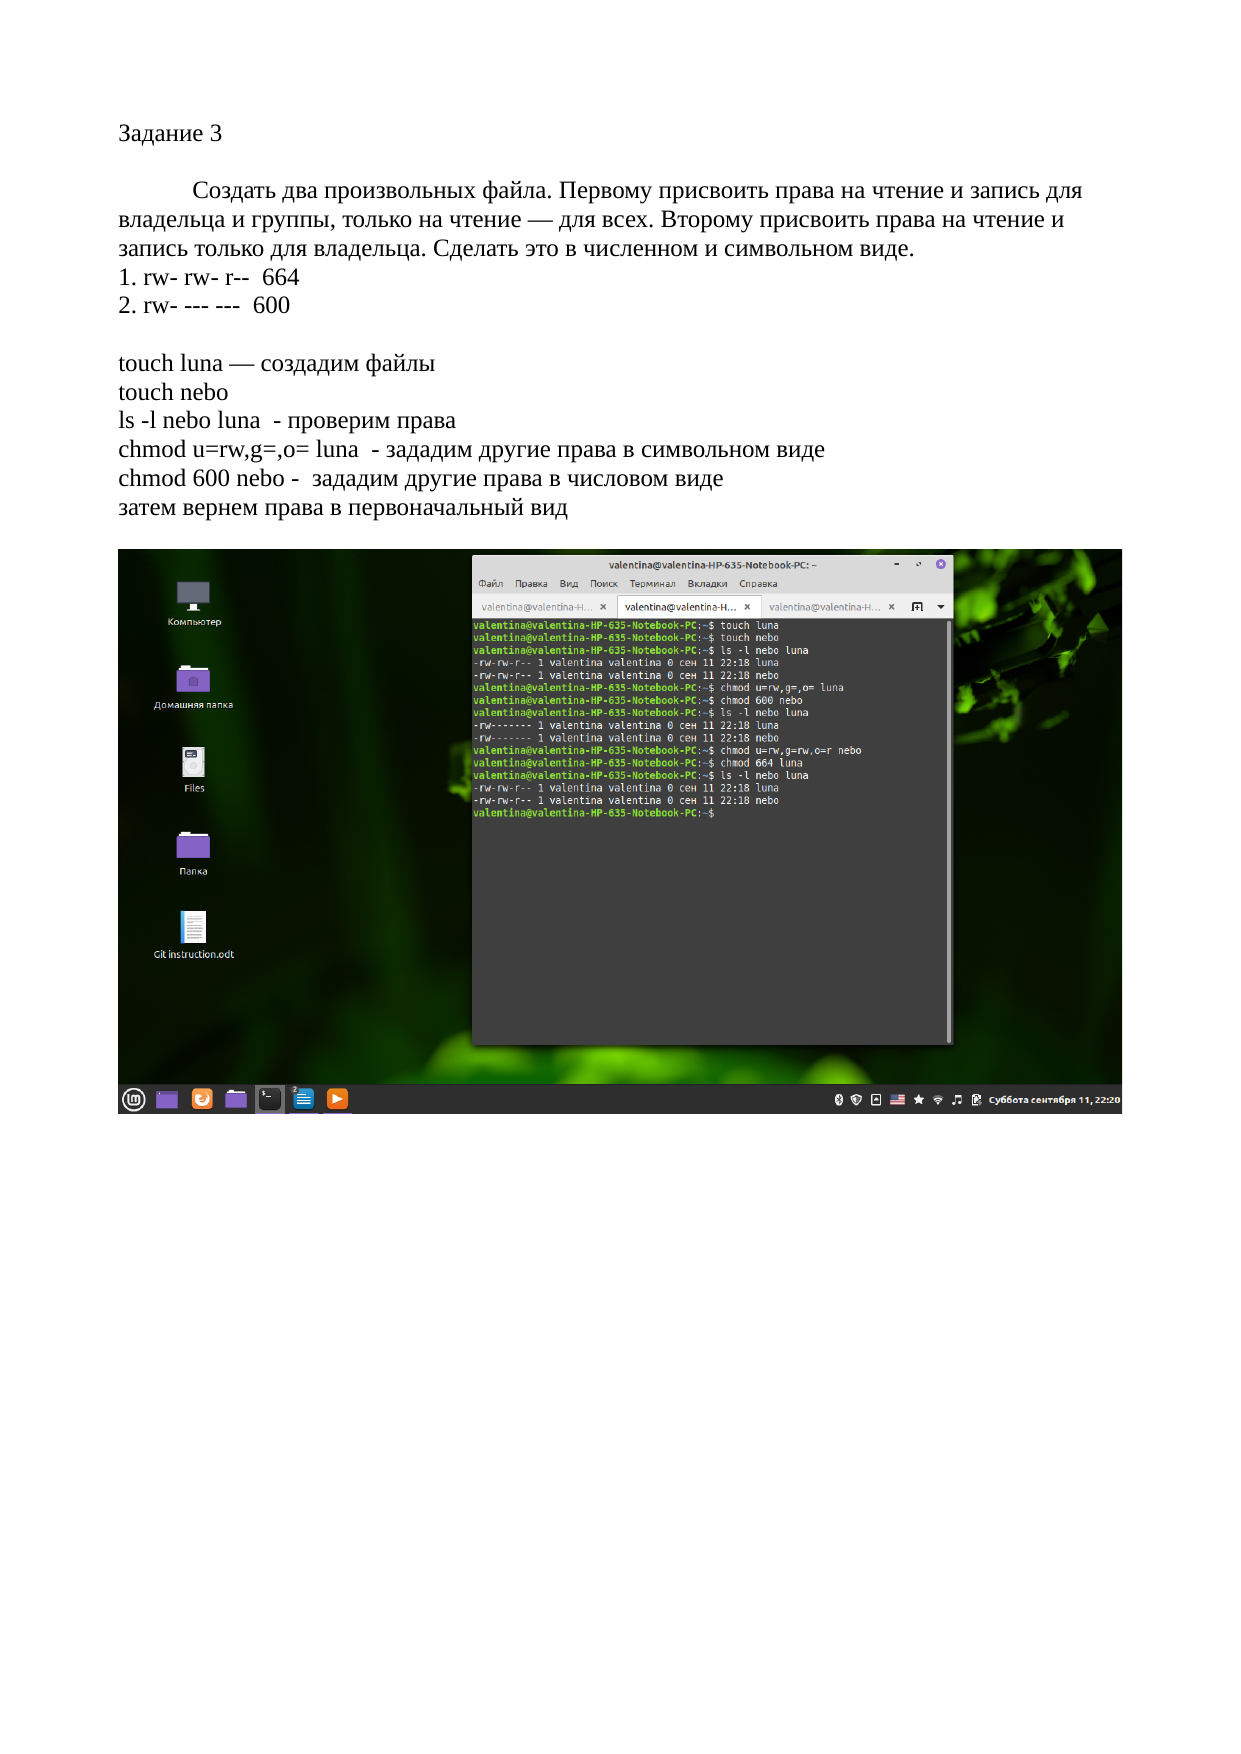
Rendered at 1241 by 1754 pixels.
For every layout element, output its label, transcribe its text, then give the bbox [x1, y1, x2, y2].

text Создать два произвольных файла. Первому присвоить права на чтение и запись для владельца и группы, только на чтение — для всех. Второму присвоить права на чтение и запись только для владельца. Сделать это в численном и символьном виде. [118, 176, 1122, 262]
text Задание 3 [118, 118, 1122, 147]
picture [118, 549, 1123, 1114]
text 2. rw- --- --- 600 [118, 291, 1122, 319]
text chmod u=rw,g=,o= luna - зададим другие права в символьном виде [118, 434, 1122, 463]
text chmod 600 nebo - зададим другие права в числовом виде [118, 463, 1122, 492]
text touch nebo [118, 377, 1122, 406]
text touch luna — создадим файлы [118, 348, 1122, 377]
text затем вернем права в первоначальный вид [118, 492, 1122, 521]
text ls -l nebo luna - проверим права [118, 406, 1122, 434]
text 1. rw- rw- r-- 664 [118, 262, 1122, 291]
